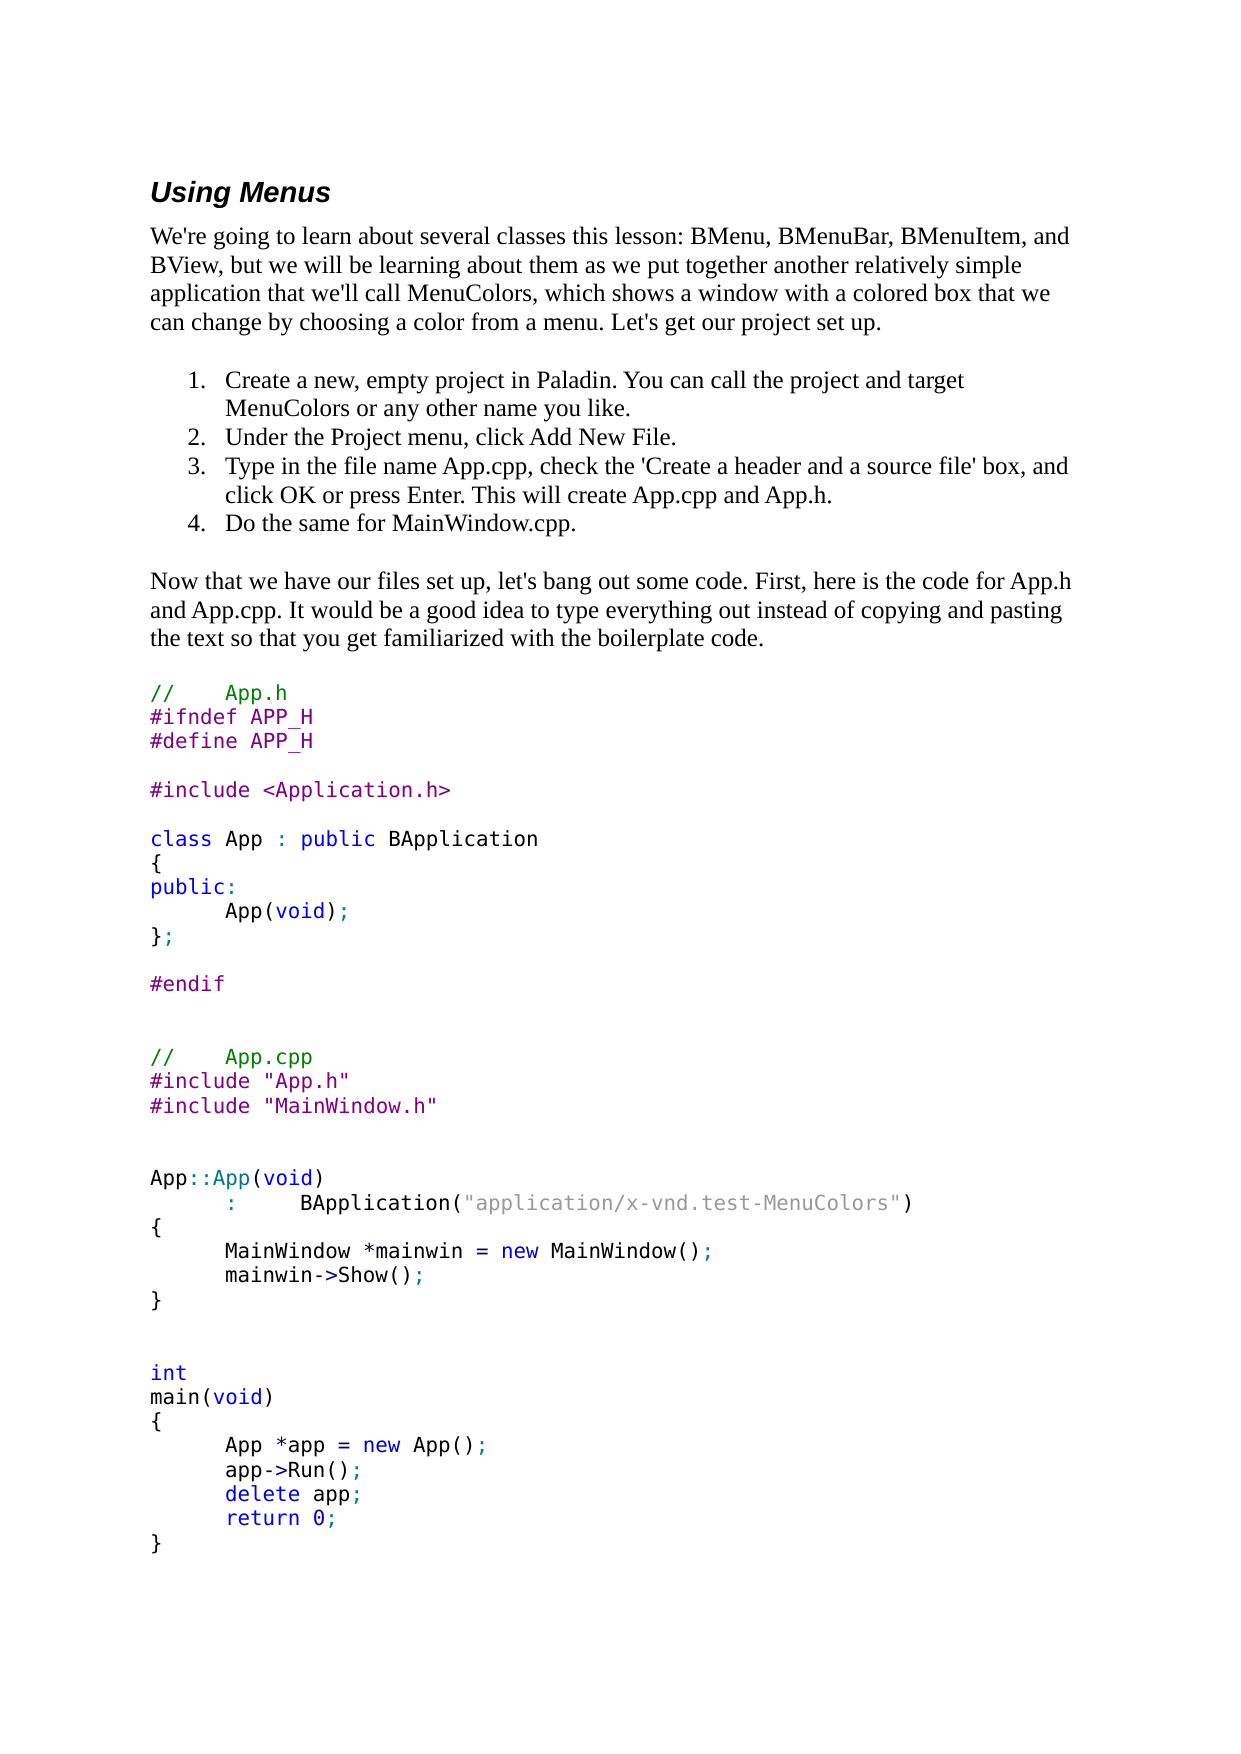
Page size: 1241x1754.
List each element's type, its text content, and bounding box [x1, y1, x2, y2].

text return 0; [150, 1506, 1090, 1531]
text #ifndef APP_H [150, 705, 1090, 729]
text : BApplication("application/x-vnd.test-MenuColors") [150, 1191, 1090, 1215]
text #endif [150, 972, 1090, 997]
text public: [150, 875, 1090, 899]
text Now that we have our files set up, let's bang out some code. First, here is the code for App.h and App.cpp. It would be a good idea to type everything out instead of copying and pasting the text so that you get familiarized with the boilerplate code. [150, 566, 1090, 652]
text } [150, 1288, 1090, 1312]
text int [150, 1361, 1090, 1385]
text #include "MainWindow.h" [150, 1094, 1090, 1118]
text { [150, 1215, 1090, 1239]
text MainWindow *mainwin = new MainWindow(); [150, 1239, 1090, 1263]
text #include <Application.h> [150, 778, 1090, 802]
text }; [150, 924, 1090, 948]
text } [150, 1531, 1090, 1555]
text App::App(void) [150, 1166, 1090, 1191]
text delete app; [150, 1482, 1090, 1506]
list Type in the file name App.cpp, check the 'Create a header and a source file' box, and click OK or press Enter. This will create App.cpp and App.h. [187, 451, 1090, 508]
text We're going to learn about several classes this lesson: BMenu, BMenuBar, BMenuItem, and BView, but we will be learning about them as we put together another relatively simple application that we'll call MenuColors, which shows a window with a colored box that we can change by choosing a color from a menu. Let's get our project set up. [150, 221, 1090, 336]
text mainwin->Show(); [150, 1263, 1090, 1288]
subtitle Using Menus [150, 175, 1090, 208]
text #include "App.h" [150, 1069, 1090, 1094]
text main(void) [150, 1385, 1090, 1409]
text // App.h [150, 681, 1090, 705]
text App *app = new App(); [150, 1433, 1090, 1458]
text App(void); [150, 899, 1090, 924]
text { [150, 851, 1090, 875]
list Do the same for MainWindow.cpp. [187, 508, 1090, 537]
list Create a new, empty project in Paladin. You can call the project and target MenuColors or any other name you like. [187, 365, 1090, 422]
text { [150, 1409, 1090, 1433]
text class App : public BApplication [150, 827, 1090, 851]
text app->Run(); [150, 1458, 1090, 1482]
list Under the Project menu, click Add New File. [187, 422, 1090, 451]
text // App.cpp [150, 1045, 1090, 1069]
text #define APP_H [150, 729, 1090, 754]
